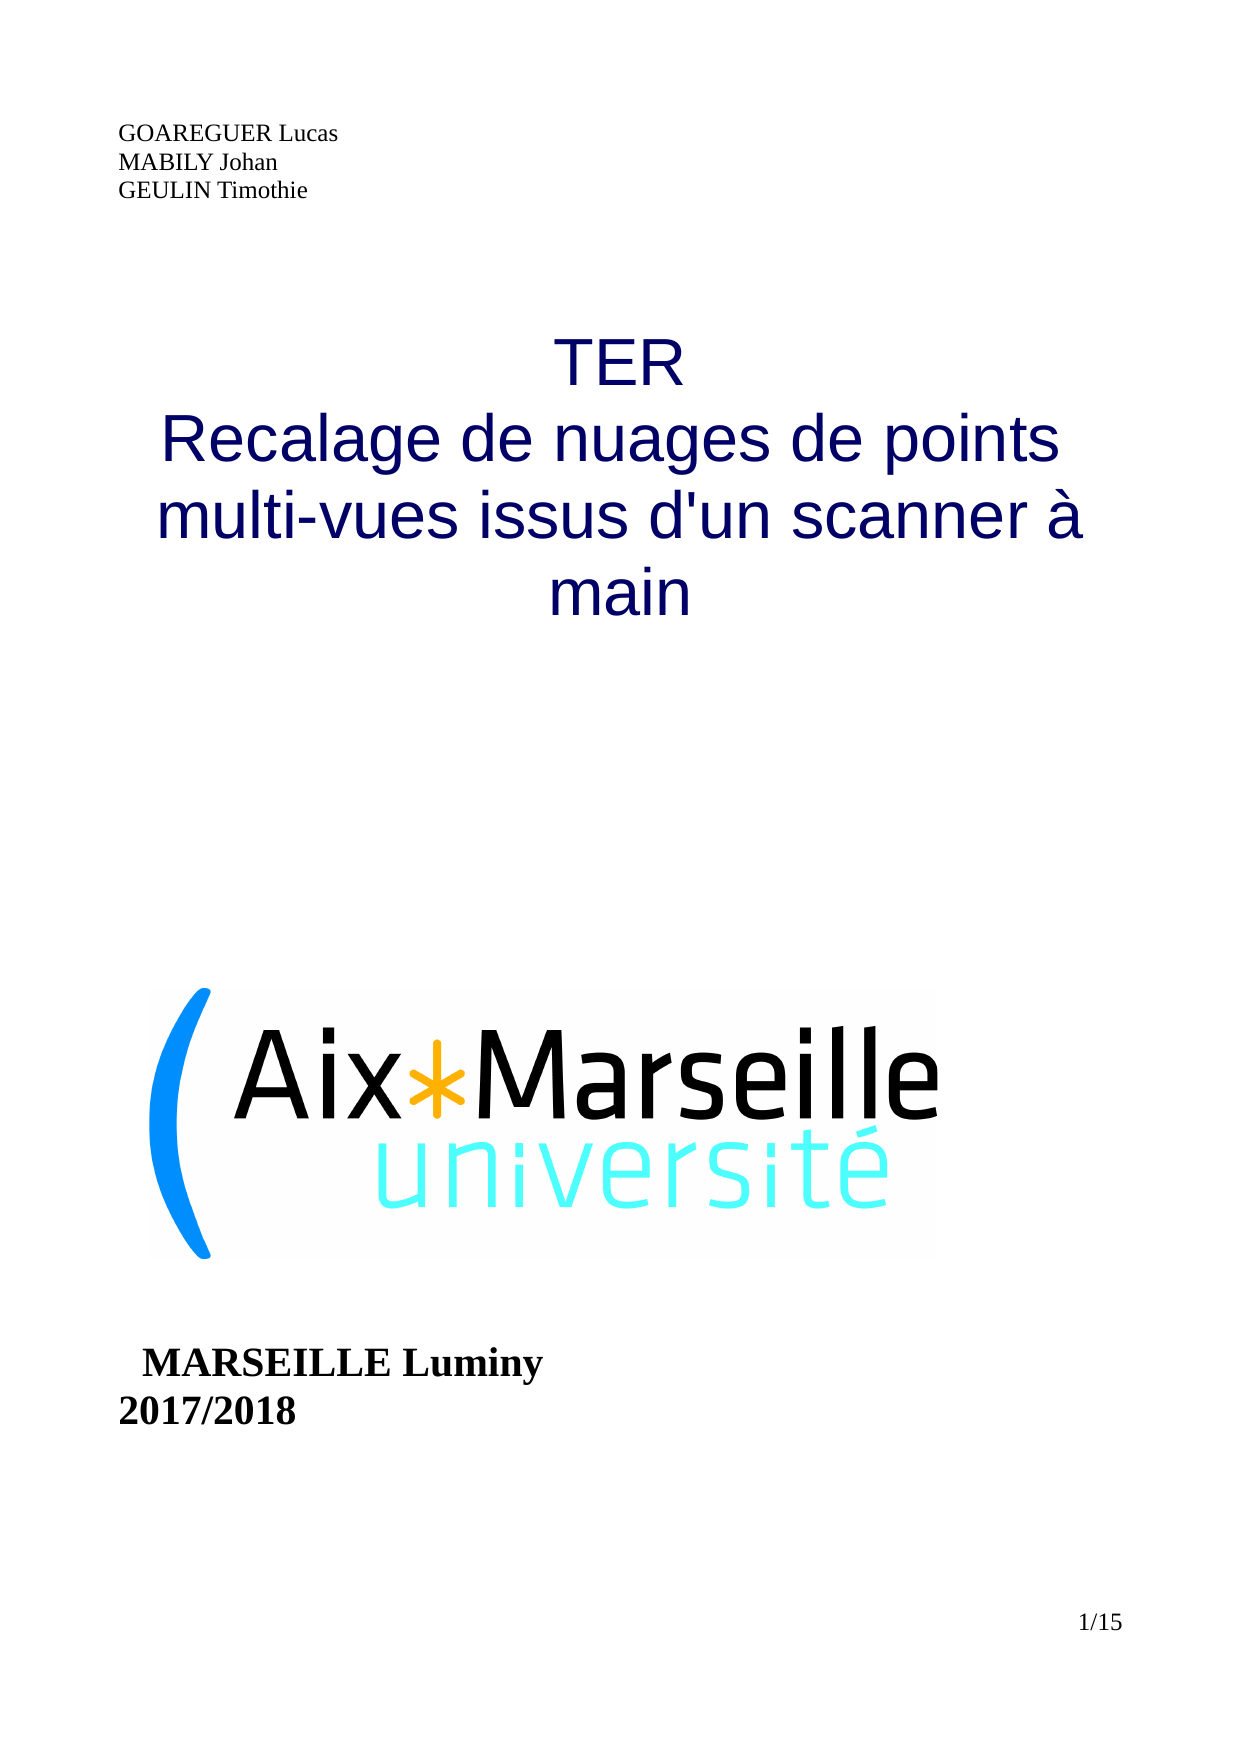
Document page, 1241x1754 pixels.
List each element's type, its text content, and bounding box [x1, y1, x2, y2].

picture [149, 988, 938, 1259]
text GOAREGUER Lucas MABILY Johan GEULIN Timothie [118, 118, 1122, 204]
text MARSEILLE Luminy 2017/2018 [118, 1338, 1122, 1434]
subtitle TER Recalage de nuages de points multi-vues issus d'un scanner à main [118, 322, 1122, 629]
